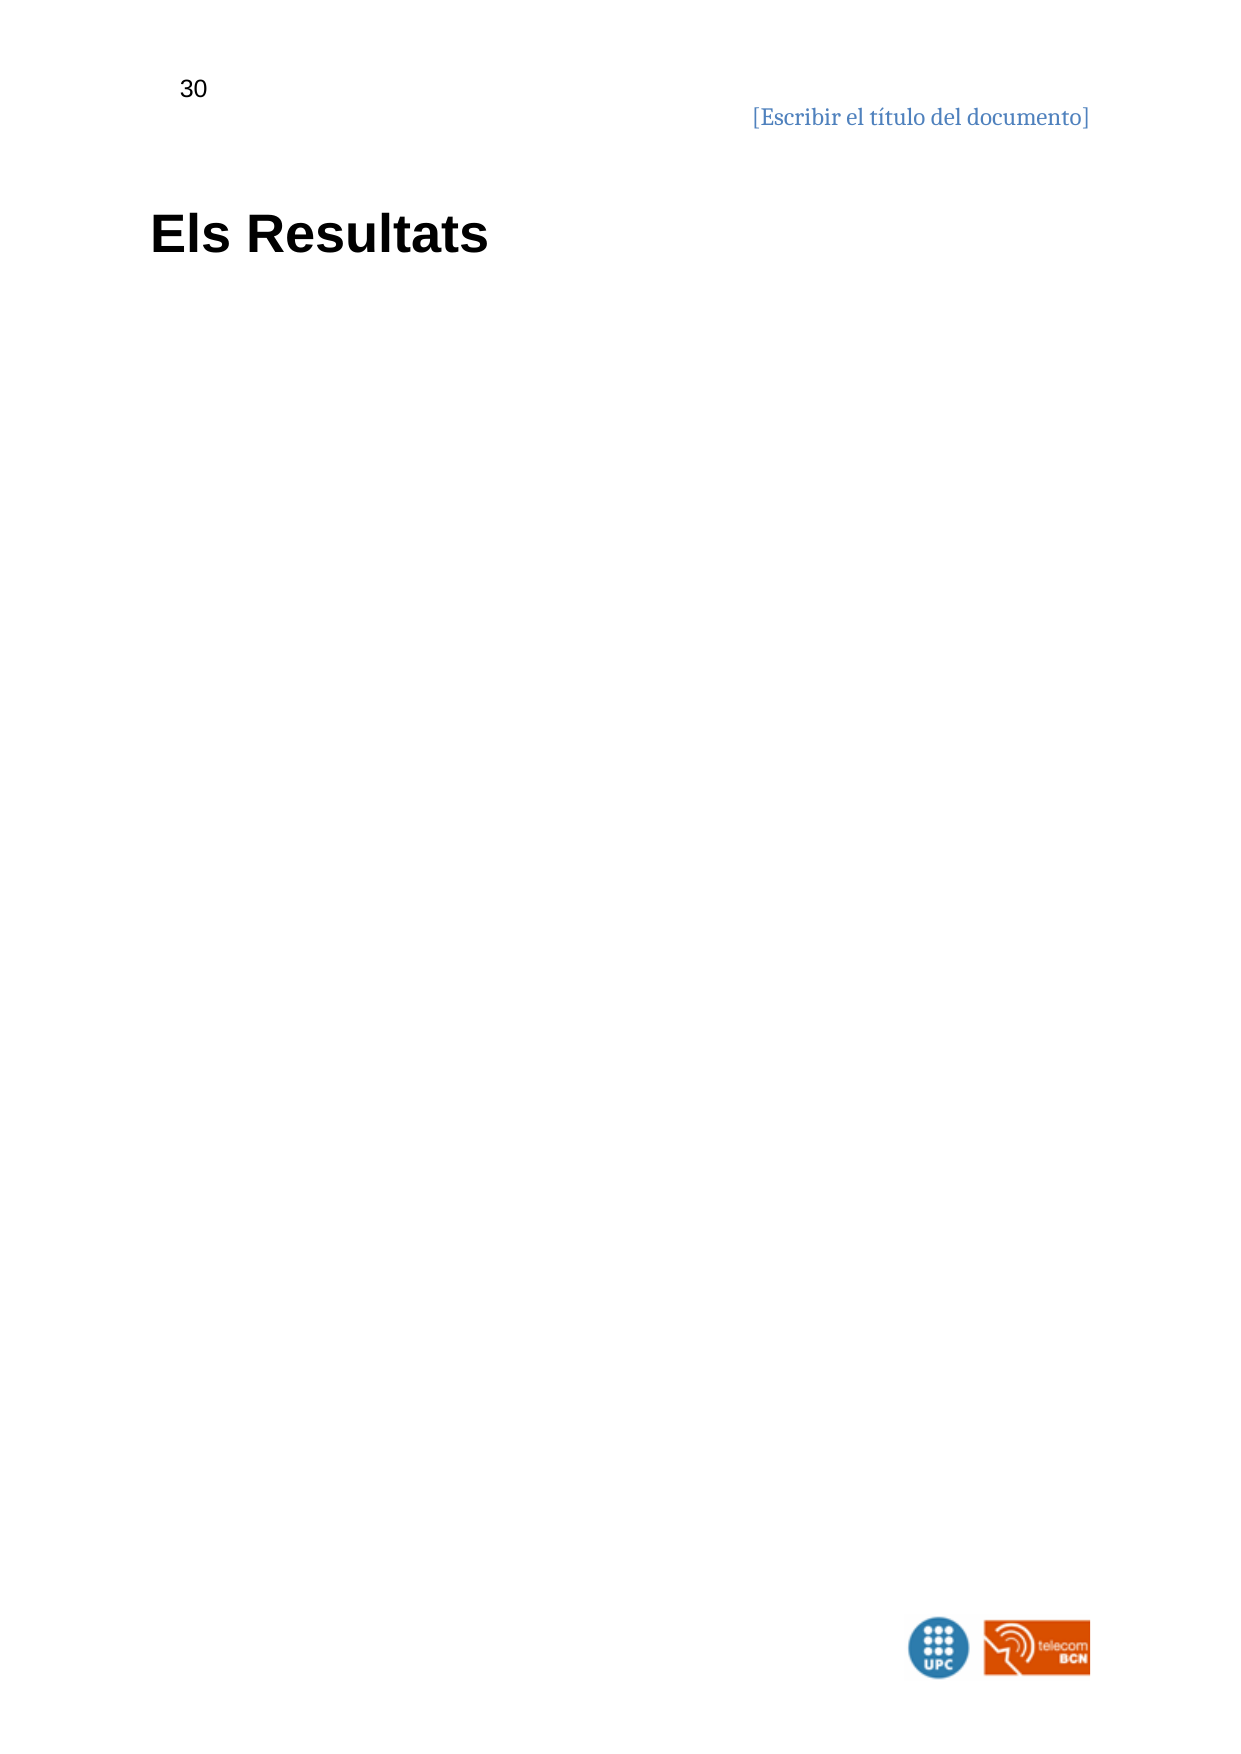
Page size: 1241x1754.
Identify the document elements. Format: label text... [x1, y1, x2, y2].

picture [904, 1614, 1091, 1681]
subtitle Els Resultats [150, 202, 1090, 264]
